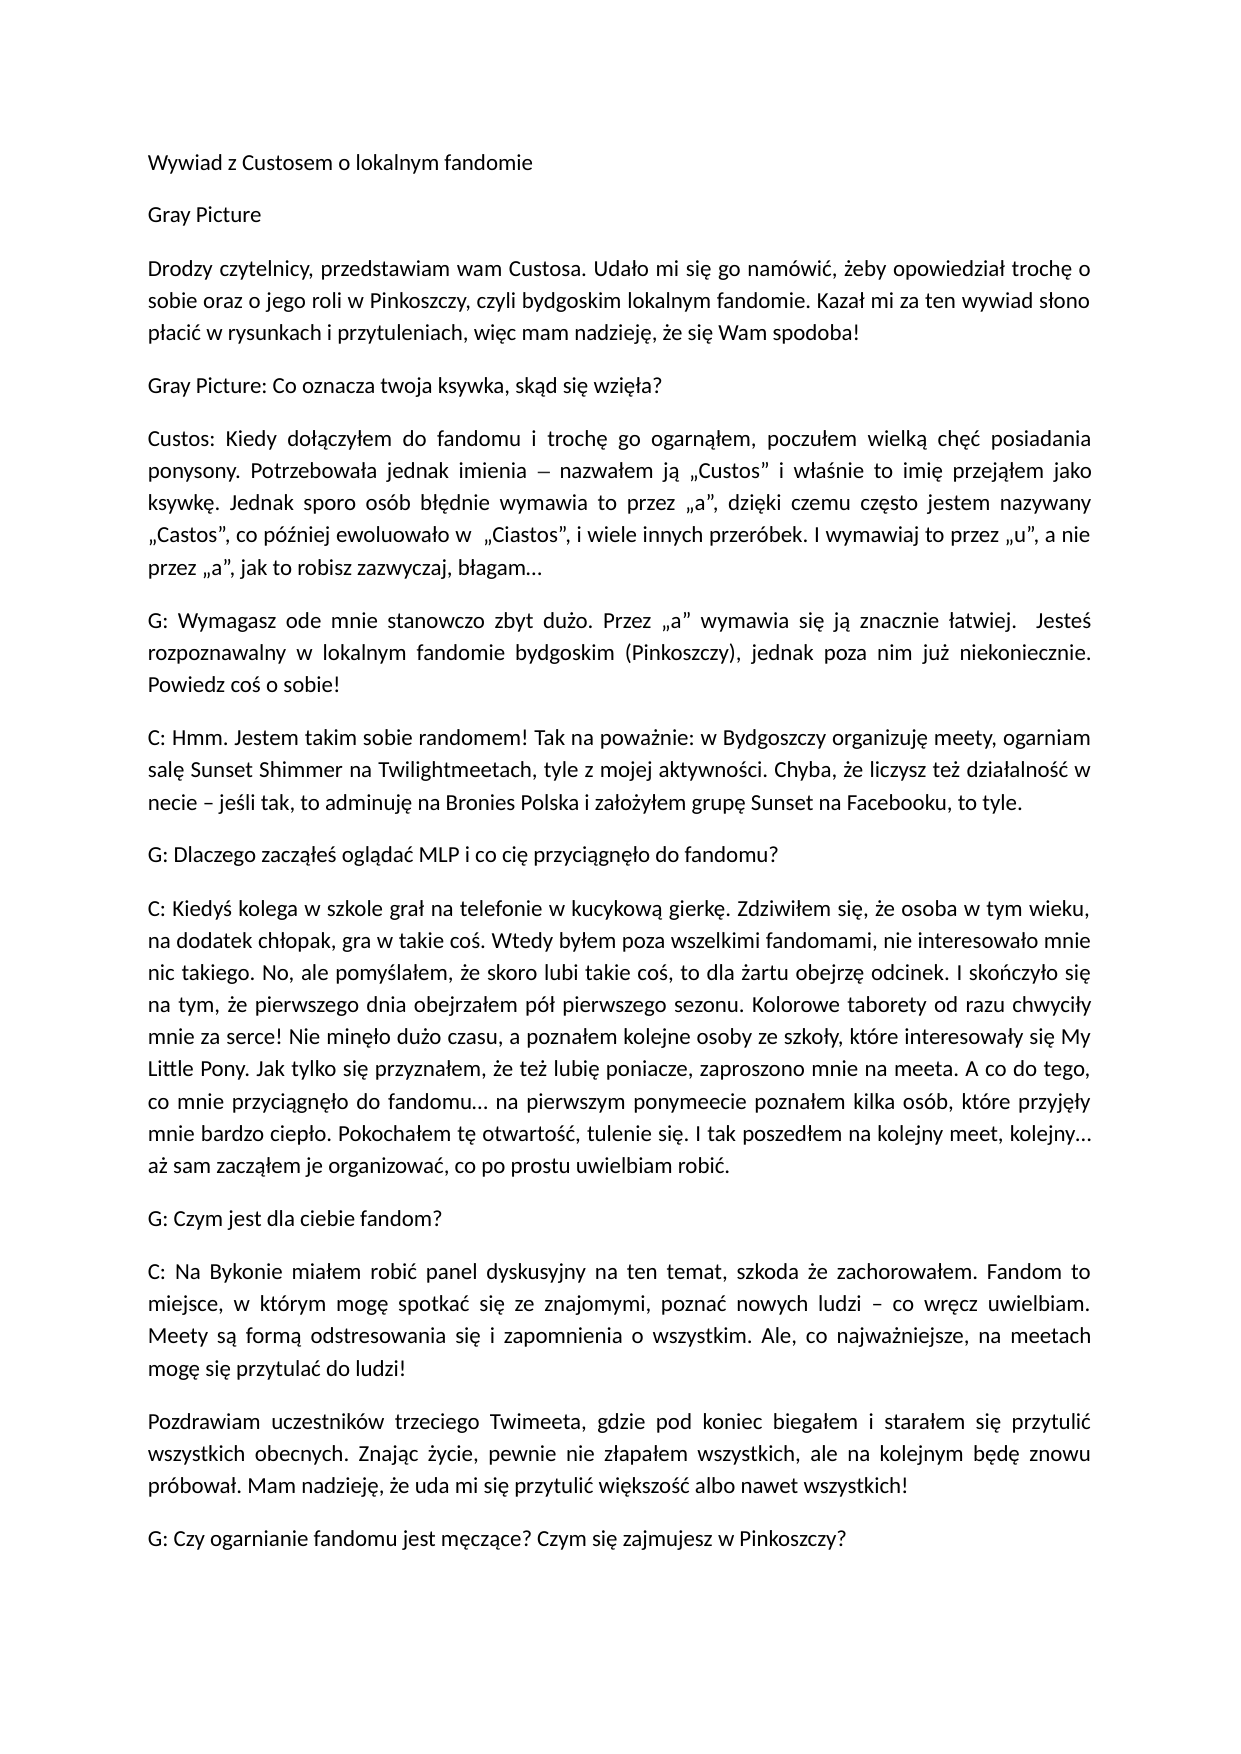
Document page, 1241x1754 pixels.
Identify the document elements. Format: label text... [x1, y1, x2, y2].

text Wywiad z Custosem o lokalnym fandomie [148, 148, 1093, 176]
text C: Na Bykonie miałem robić panel dyskusyjny na ten temat, szkoda że zachorowałem. Fandom to miejsce, w którym mogę spotkać się ze znajomymi, poznać nowych ludzi – co wręcz uwielbiam. Meety są formą odstresowania się i zapomnienia o wszystkim. Ale, co najważniejsze, na meetach mogę się przytulać do ludzi! [148, 1257, 1093, 1382]
text Custos: Kiedy dołączyłem do fandomu i trochę go ogarnąłem, poczułem wielką chęć posiadania ponysony. Potrzebowała jednak imienia – nazwałem ją „Custos” i właśnie to imię przejąłem jako ksywkę. Jednak sporo osób błędnie wymawia to przez „a”, dzięki czemu często jestem nazywany „Castos”, co później ewoluowało w „Ciastos”, i wiele innych przeróbek. I wymawiaj to przez „u”, a nie przez „a”, jak to robisz zazwyczaj, błagam… [148, 424, 1093, 581]
text Gray Picture: Co oznacza twoja ksywka, skąd się wzięła? [148, 371, 1093, 399]
text G: Wymagasz ode mnie stanowczo zbyt dużo. Przez „a” wymawia się ją znacznie łatwiej. Jesteś rozpoznawalny w lokalnym fandomie bydgoskim (Pinkoszczy), jednak poza nim już niekoniecznie. Powiedz coś o sobie! [148, 606, 1093, 698]
text G: Czym jest dla ciebie fandom? [148, 1204, 1093, 1232]
text Drodzy czytelnicy, przedstawiam wam Custosa. Udało mi się go namówić, żeby opowiedział trochę o sobie oraz o jego roli w Pinkoszczy, czyli bydgoskim lokalnym fandomie. Kazał mi za ten wywiad słono płacić w rysunkach i przytuleniach, więc mam nadzieję, że się Wam spodoba! [148, 254, 1093, 346]
text G: Czy ogarnianie fandomu jest męczące? Czym się zajmujesz w Pinkoszczy? [148, 1524, 1093, 1552]
text C: Hmm. Jestem takim sobie randomem! Tak na poważnie: w Bydgoszczy organizuję meety, ogarniam salę Sunset Shimmer na Twilightmeetach, tyle z mojej aktywności. Chyba, że liczysz też działalność w necie – jeśli tak, to adminuję na Bronies Polska i założyłem grupę Sunset na Facebooku, to tyle. [148, 723, 1093, 816]
text Pozdrawiam uczestników trzeciego Twimeeta, gdzie pod koniec biegałem i starałem się przytulić wszystkich obecnych. Znając życie, pewnie nie złapałem wszystkich, ale na kolejnym będę znowu próbował. Mam nadzieję, że uda mi się przytulić większość albo nawet wszystkich! [148, 1407, 1093, 1499]
text C: Kiedyś kolega w szkole grał na telefonie w kucykową gierkę. Zdziwiłem się, że osoba w tym wieku, na dodatek chłopak, gra w takie coś. Wtedy byłem poza wszelkimi fandomami, nie interesowało mnie nic takiego. No, ale pomyślałem, że skoro lubi takie coś, to dla żartu obejrzę odcinek. I skończyło się na tym, że pierwszego dnia obejrzałem pół pierwszego sezonu. Kolorowe taborety od razu chwyciły mnie za serce! Nie minęło dużo czasu, a poznałem kolejne osoby ze szkoły, które interesowały się My Little Pony. Jak tylko się przyznałem, że też lubię poniacze, zaproszono mnie na meeta. A co do tego, co mnie przyciągnęło do fandomu… na pierwszym ponymeecie poznałem kilka osób, które przyjęły mnie bardzo ciepło. Pokochałem tę otwartość, tulenie się. I tak poszedłem na kolejny meet, kolejny… aż sam zacząłem je organizować, co po prostu uwielbiam robić. [148, 894, 1093, 1179]
text G: Dlaczego zacząłeś oglądać MLP i co cię przyciągnęło do fandomu? [148, 841, 1093, 869]
text Gray Picture [148, 201, 1093, 229]
